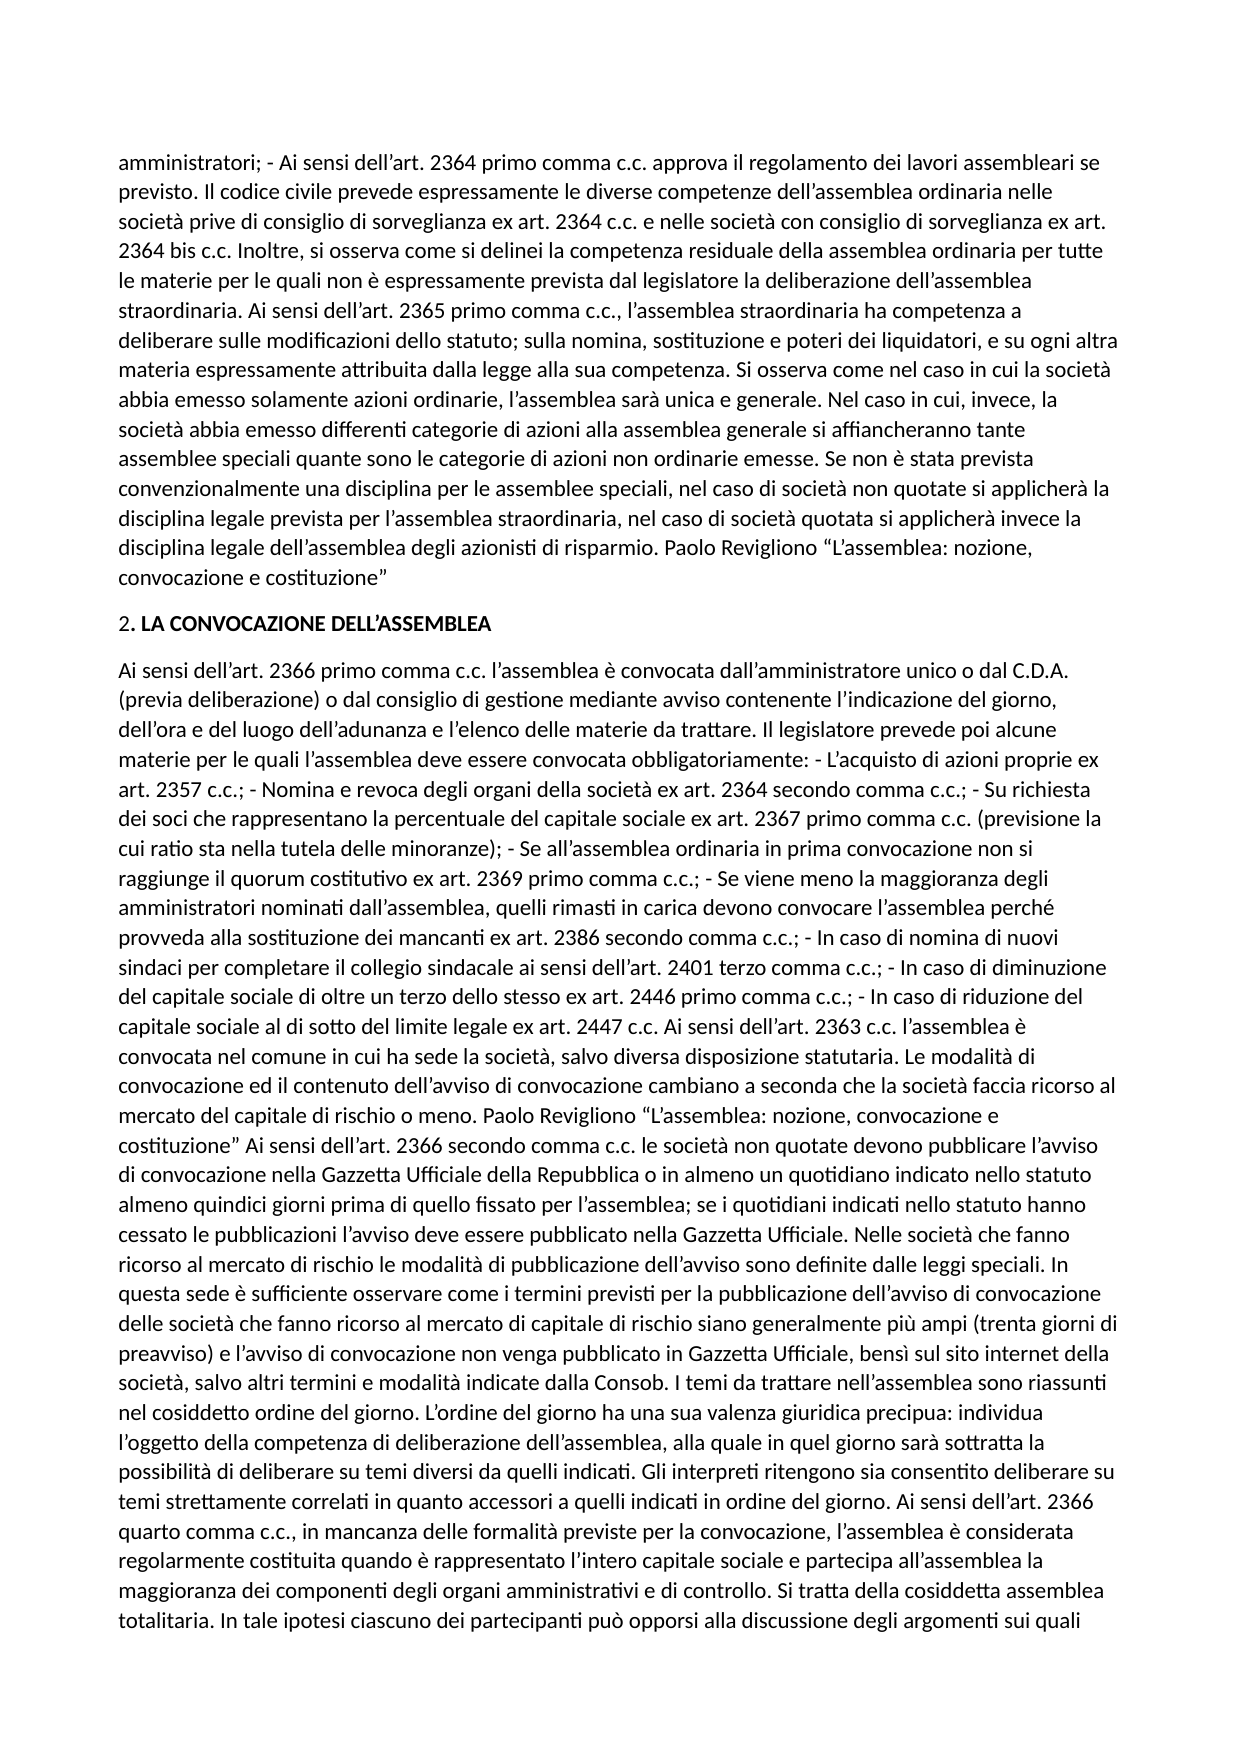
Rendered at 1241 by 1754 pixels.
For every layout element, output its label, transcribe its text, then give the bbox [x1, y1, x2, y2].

text 2. LA CONVOCAZIONE DELL’ASSEMBLEA [118, 609, 1122, 638]
text Ai sensi dell’art. 2366 primo comma c.c. l’assemblea è convocata dall’amministratore unico o dal C.D.A. (previa deliberazione) o dal consiglio di gestione mediante avviso contenente l’indicazione del giorno, dell’ora e del luogo dell’adunanza e l’elenco delle materie da trattare. Il legislatore prevede poi alcune materie per le quali l’assemblea deve essere convocata obbligatoriamente: - L’acquisto di azioni proprie ex art. 2357 c.c.; - Nomina e revoca degli organi della società ex art. 2364 secondo comma c.c.; - Su richiesta dei soci che rappresentano la percentuale del capitale sociale ex art. 2367 primo comma c.c. (previsione la cui ratio sta nella tutela delle minoranze); - Se all’assemblea ordinaria in prima convocazione non si raggiunge il quorum costitutivo ex art. 2369 primo comma c.c.; - Se viene meno la maggioranza degli amministratori nominati dall’assemblea, quelli rimasti in carica devono convocare l’assemblea perché provveda alla sostituzione dei mancanti ex art. 2386 secondo comma c.c.; - In caso di nomina di nuovi sindaci per completare il collegio sindacale ai sensi dell’art. 2401 terzo comma c.c.; - In caso di diminuzione del capitale sociale di oltre un terzo dello stesso ex art. 2446 primo comma c.c.; - In caso di riduzione del capitale sociale al di sotto del limite legale ex art. 2447 c.c. Ai sensi dell’art. 2363 c.c. l’assemblea è convocata nel comune in cui ha sede la società, salvo diversa disposizione statutaria. Le modalità di convocazione ed il contenuto dell’avviso di convocazione cambiano a seconda che la società faccia ricorso al mercato del capitale di rischio o meno. Paolo Revigliono “L’assemblea: nozione, convocazione e costituzione” Ai sensi dell’art. 2366 secondo comma c.c. le società non quotate devono pubblicare l’avviso di convocazione nella Gazzetta Ufficiale della Repubblica o in almeno un quotidiano indicato nello statuto almeno quindici giorni prima di quello fissato per l’assemblea; se i quotidiani indicati nello statuto hanno cessato le pubblicazioni l’avviso deve essere pubblicato nella Gazzetta Ufficiale. Nelle società che fanno ricorso al mercato di rischio le modalità di pubblicazione dell’avviso sono definite dalle leggi speciali. In questa sede è sufficiente osservare come i termini previsti per la pubblicazione dell’avviso di convocazione delle società che fanno ricorso al mercato di capitale di rischio siano generalmente più ampi (trenta giorni di preavviso) e l’avviso di convocazione non venga pubblicato in Gazzetta Ufficiale, bensì sul sito internet della società, salvo altri termini e modalità indicate dalla Consob. I temi da trattare nell’assemblea sono riassunti nel cosiddetto ordine del giorno. L’ordine del giorno ha una sua valenza giuridica precipua: individua l’oggetto della competenza di deliberazione dell’assemblea, alla quale in quel giorno sarà sottratta la possibilità di deliberare su temi diversi da quelli indicati. Gli interpreti ritengono sia consentito deliberare su temi strettamente correlati in quanto accessori a quelli indicati in ordine del giorno. Ai sensi dell’art. 2366 quarto comma c.c., in mancanza delle formalità previste per la convocazione, l’assemblea è considerata regolarmente costituita quando è rappresentato l’intero capitale sociale e partecipa all’assemblea la maggioranza dei componenti degli organi amministrativi e di controllo. Si tratta della cosiddetta assemblea totalitaria. In tale ipotesi ciascuno dei partecipanti può opporsi alla discussione degli argomenti sui quali [118, 656, 1122, 1634]
text amministratori; - Ai sensi dell’art. 2364 primo comma c.c. approva il regolamento dei lavori assembleari se previsto. Il codice civile prevede espressamente le diverse competenze dell’assemblea ordinaria nelle società prive di consiglio di sorveglianza ex art. 2364 c.c. e nelle società con consiglio di sorveglianza ex art. 2364 bis c.c. Inoltre, si osserva come si delinei la competenza residuale della assemblea ordinaria per tutte le materie per le quali non è espressamente prevista dal legislatore la deliberazione dell’assemblea straordinaria. Ai sensi dell’art. 2365 primo comma c.c., l’assemblea straordinaria ha competenza a deliberare sulle modificazioni dello statuto; sulla nomina, sostituzione e poteri dei liquidatori, e su ogni altra materia espressamente attribuita dalla legge alla sua competenza. Si osserva come nel caso in cui la società abbia emesso solamente azioni ordinarie, l’assemblea sarà unica e generale. Nel caso in cui, invece, la società abbia emesso differenti categorie di azioni alla assemblea generale si affiancheranno tante assemblee speciali quante sono le categorie di azioni non ordinarie emesse. Se non è stata prevista convenzionalmente una disciplina per le assemblee speciali, nel caso di società non quotate si applicherà la disciplina legale prevista per l’assemblea straordinaria, nel caso di società quotata si applicherà invece la disciplina legale dell’assemblea degli azionisti di risparmio. Paolo Revigliono “L’assemblea: nozione, convocazione e costituzione” [118, 148, 1122, 591]
